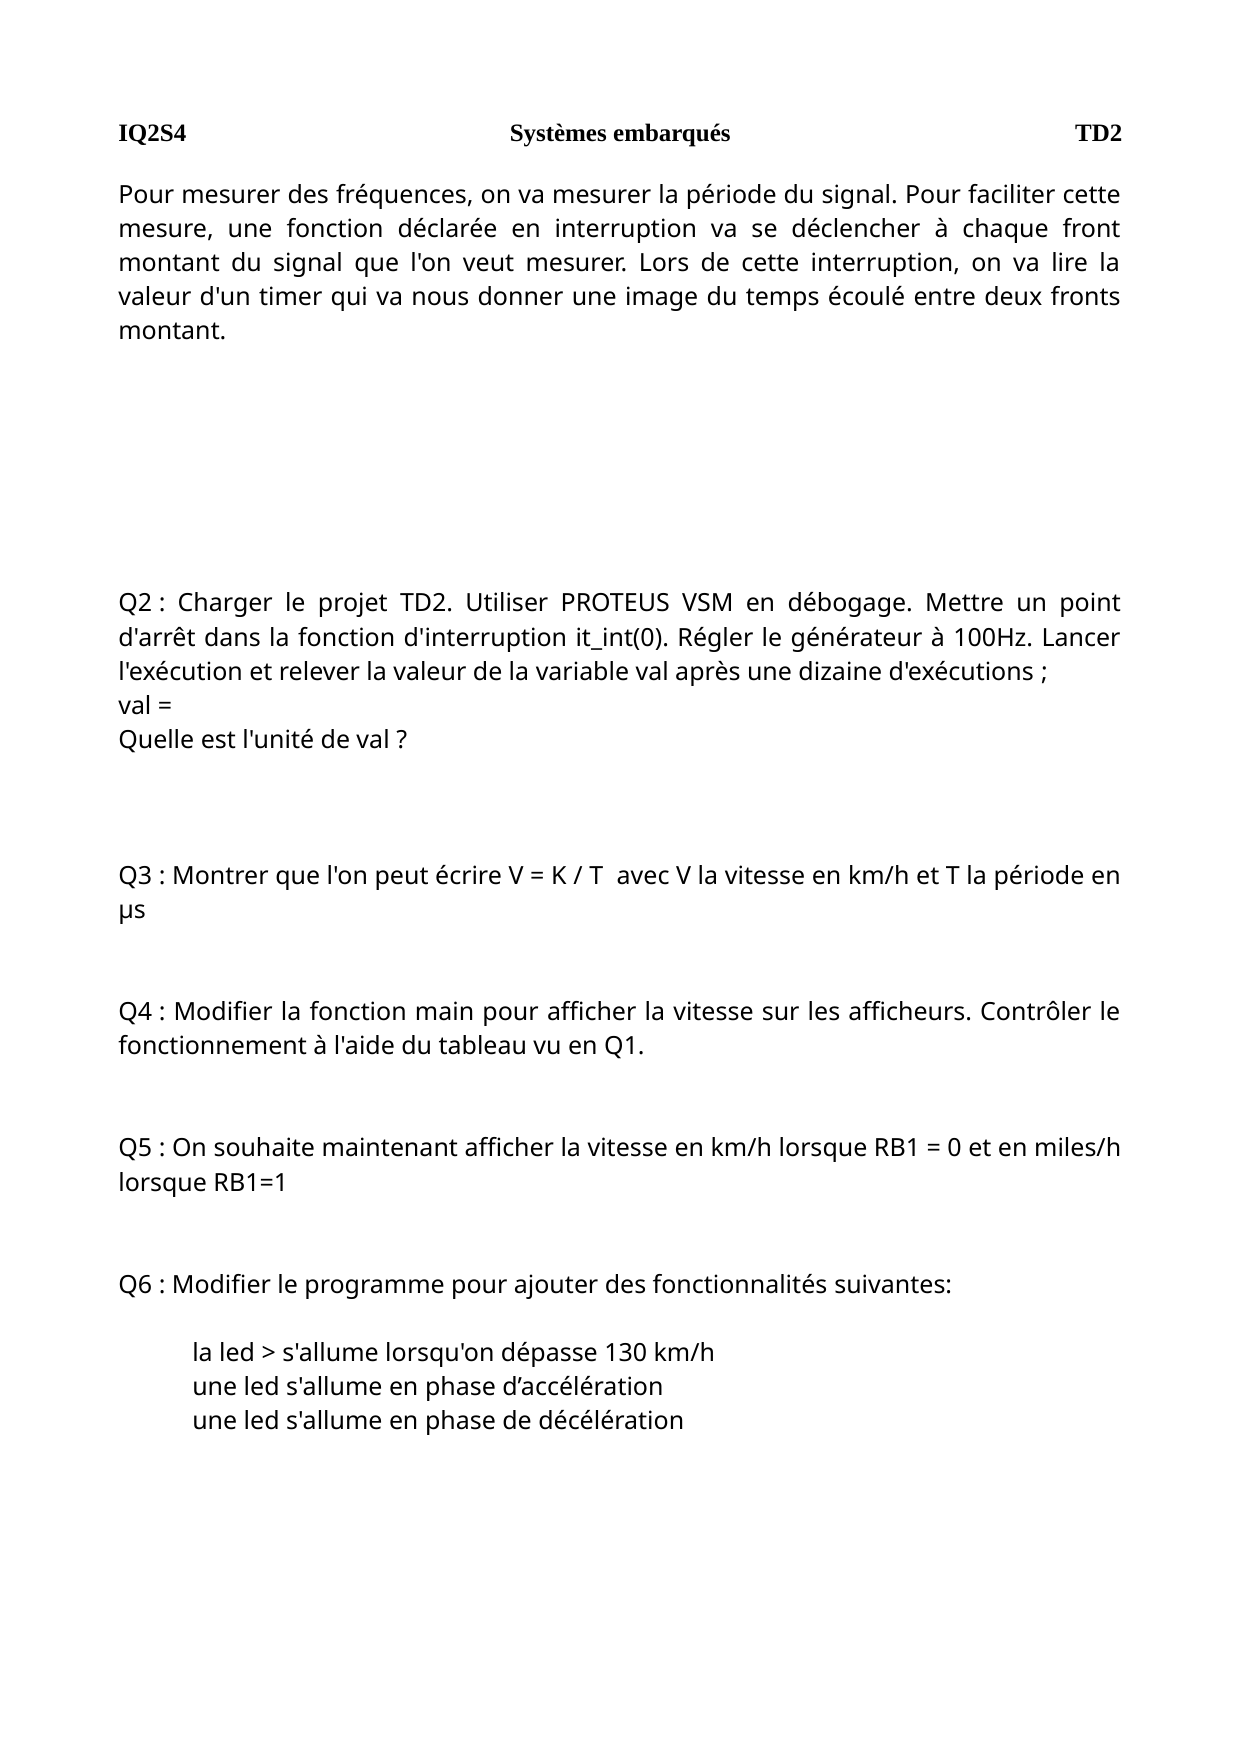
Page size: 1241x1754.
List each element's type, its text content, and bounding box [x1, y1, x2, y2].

text la led > s'allume lorsqu'on dépasse 130 km/h [118, 1334, 1122, 1368]
text Pour mesurer des fréquences, on va mesurer la période du signal. Pour faciliter cette mesure, une fonction déclarée en interruption va se déclencher à chaque front montant du signal que l'on veut mesurer. Lors de cette interruption, on va lire la valeur d'un timer qui va nous donner une image du temps écoulé entre deux fronts montant. [118, 176, 1122, 347]
text une led s'allume en phase d’accélération [118, 1368, 1122, 1403]
text Q6 : Modifier le programme pour ajouter des fonctionnalités suivantes: [118, 1266, 1122, 1300]
text val = [118, 687, 1122, 721]
text Q3 : Montrer que l'on peut écrire V = K / T avec V la vitesse en km/h et T la période en µs [118, 858, 1122, 926]
text Quelle est l'unité de val ? [118, 721, 1122, 755]
text une led s'allume en phase de décélération [118, 1403, 1122, 1437]
text Q2 : Charger le projet TD2. Utiliser PROTEUS VSM en débogage. Mettre un point d'arrêt dans la fonction d'interruption it_int(0). Régler le générateur à 100Hz. Lancer l'exécution et relever la valeur de la variable val après une dizaine d'exécutions ; [118, 585, 1122, 687]
text Q4 : Modifier la fonction main pour afficher la vitesse sur les afficheurs. Contrôler le fonctionnement à l'aide du tableau vu en Q1. [118, 994, 1122, 1062]
text Q5 : On souhaite maintenant afficher la vitesse en km/h lorsque RB1 = 0 et en miles/h lorsque RB1=1 [118, 1130, 1122, 1198]
